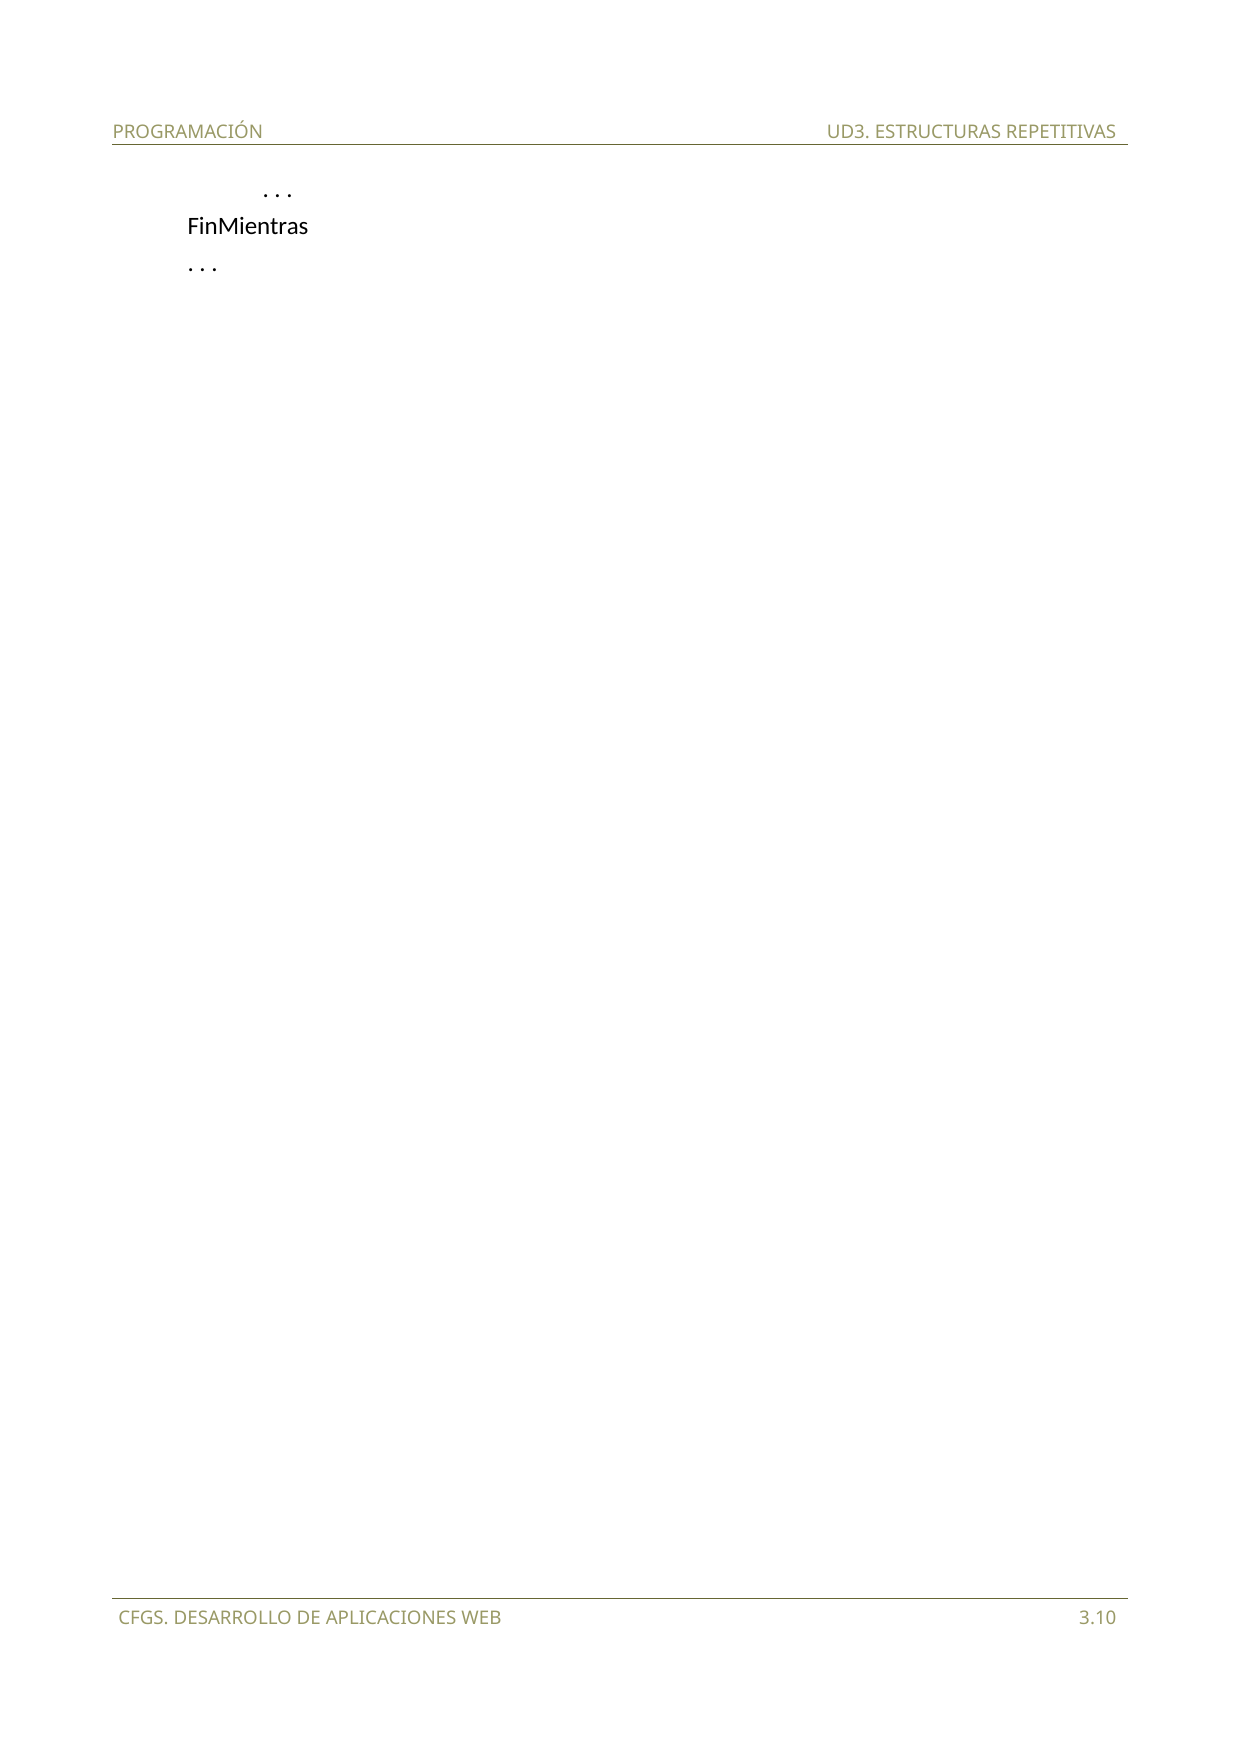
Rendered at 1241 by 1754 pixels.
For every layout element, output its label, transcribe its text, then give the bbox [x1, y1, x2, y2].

text . . . [112, 247, 1128, 278]
text FinMientras [112, 210, 1128, 241]
text . . . [112, 173, 1128, 204]
